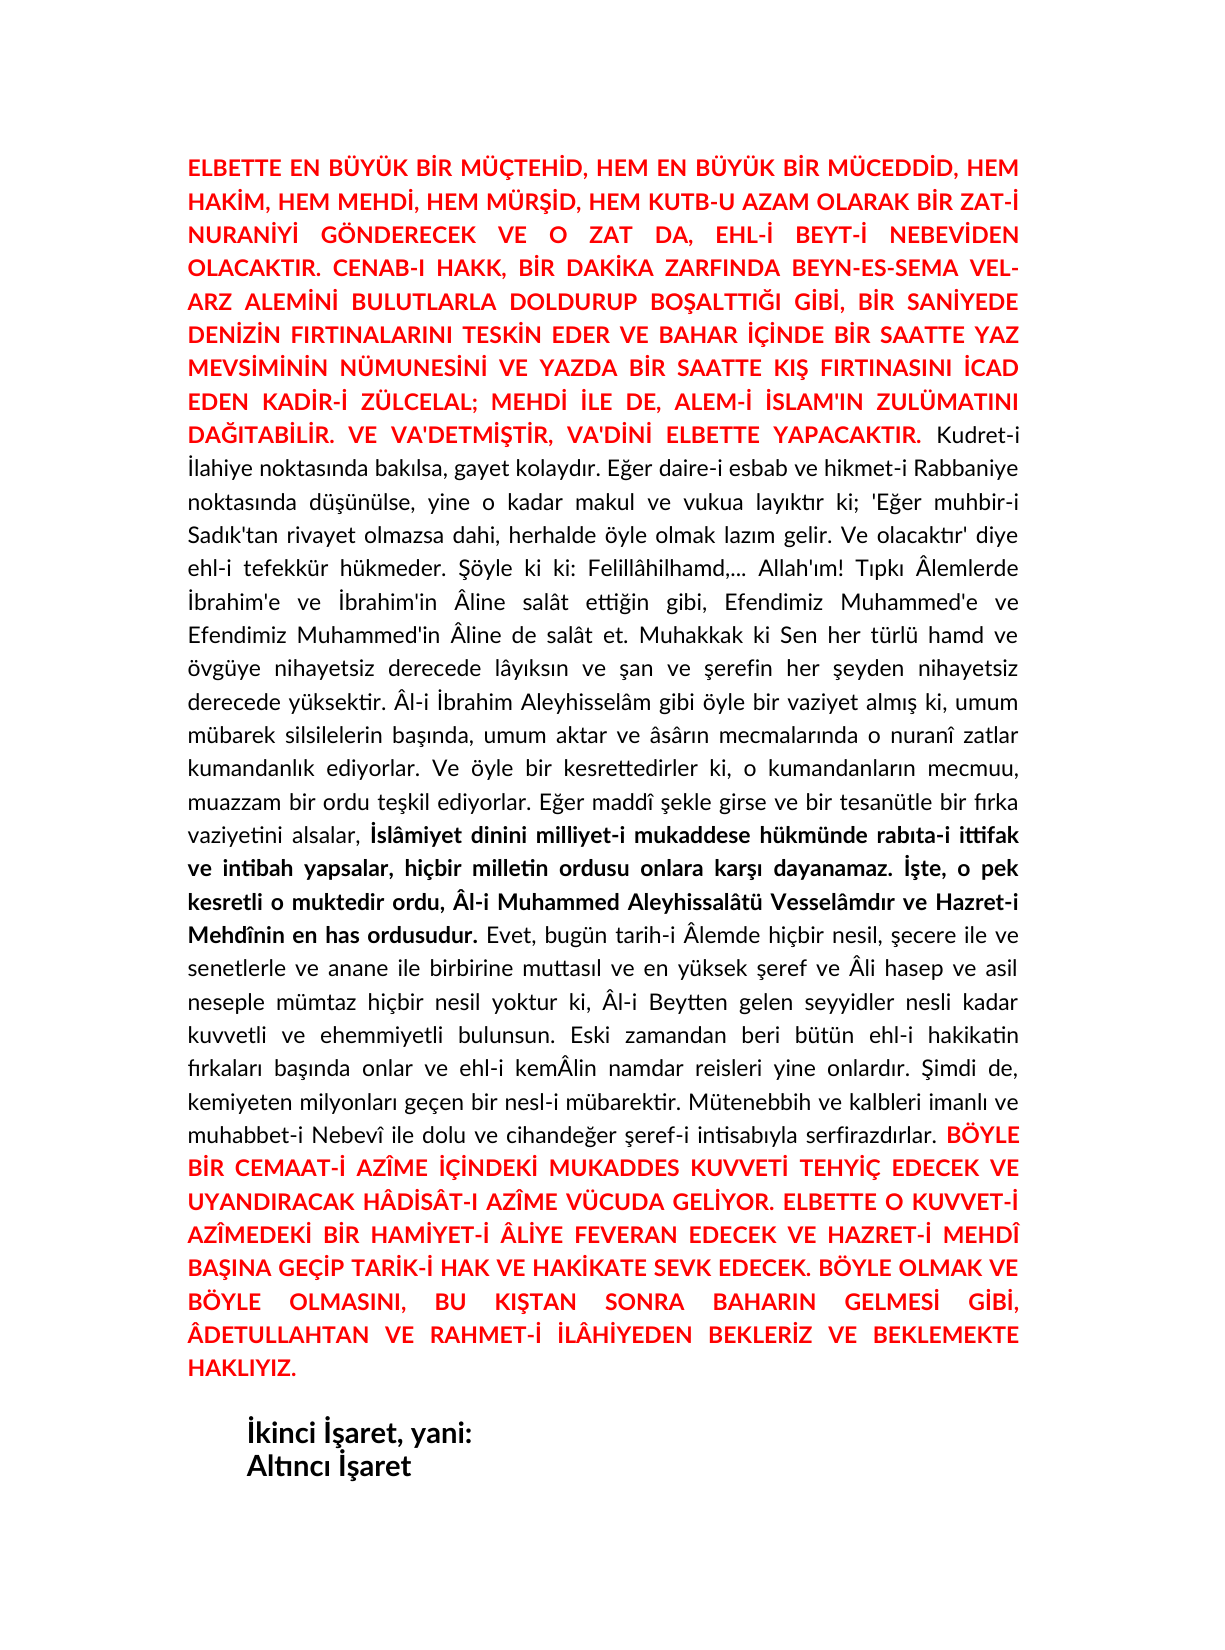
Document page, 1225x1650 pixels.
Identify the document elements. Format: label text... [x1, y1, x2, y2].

text ELBETTE EN BÜYÜK BİR MÜÇTEHİD, HEM EN BÜYÜK BİR MÜCEDDİD, HEM HAKİM, HEM MEHDİ, HEM MÜRŞİD, HEM KUTB-U AZAM OLARAK BİR ZAT-İ NURANİYİ GÖNDERECEK VE O ZAT DA, EHL-İ BEYT-İ NEBEVİDEN OLACAKTIR. CENAB-I HAKK, BİR DAKİKA ZARFINDA BEYN-ES-SEMA VEL-ARZ ALEMİNİ BULUTLARLA DOLDURUP BOŞALTTIĞI GİBİ, BİR SANİYEDE DENİZİN FIRTINALARINI TESKİN EDER VE BAHAR İÇİNDE BİR SAATTE YAZ MEVSİMİNİN NÜMUNESİNİ VE YAZDA BİR SAATTE KIŞ FIRTINASINI İCAD EDEN KADİR-İ ZÜLCELAL; MEHDİ İLE DE, ALEM-İ İSLAM'IN ZULÜMATINI DAĞITABİLİR. VE VA'DETMİŞTİR, VA'DİNİ ELBETTE YAPACAKTIR. Kudret-i İlahiye noktasında bakılsa, gayet kolaydır. Eğer daire-i esbab ve hikmet-i Rabbaniye noktasında düşünülse, yine o kadar makul ve vukua layıktır ki; 'Eğer muhbir-i Sadık'tan rivayet olmazsa dahi, herhalde öyle olmak lazım gelir. Ve olacaktır' diye ehl-i tefekkür hükmeder. Şöyle ki ki: Felillâhilhamd,... Allah'ım! Tıpkı Âlemlerde İbrahim'e ve İbrahim'in Âline salât ettiğin gibi, Efendimiz Muhammed'e ve Efendimiz Muhammed'in Âline de salât et. Muhakkak ki Sen her türlü hamd ve övgüye nihayetsiz derecede lâyıksın ve şan ve şerefin her şeyden nihayetsiz derecede yüksektir. Âl-i İbrahim Aleyhisselâm gibi öyle bir vaziyet almış ki, umum mübarek silsilelerin başında, umum aktar ve âsârın mecmalarında o nuranî zatlar kumandanlık ediyorlar. Ve öyle bir kesrettedirler ki, o kumandanların mecmuu, muazzam bir ordu teşkil ediyorlar. Eğer maddî şekle girse ve bir tesanütle bir fırka vaziyetini alsalar, İslâmiyet dinini milliyet-i mukaddese hükmünde rabıta-i ittifak ve intibah yapsalar, hiçbir milletin ordusu onlara karşı dayanamaz. İşte, o pek kesretli o muktedir ordu, Âl-i Muhammed Aleyhissalâtü Vesselâmdır ve Hazret-i Mehdînin en has ordusudur. Evet, bugün tarih-i Âlemde hiçbir nesil, şecere ile ve senetlerle ve anane ile birbirine muttasıl ve en yüksek şeref ve Âli hasep ve asil neseple mümtaz hiçbir nesil yoktur ki, Âl-i Beytten gelen seyyidler nesli kadar kuvvetli ve ehemmiyetli bulunsun. Eski zamandan beri bütün ehl-i hakikatin fırkaları başında onlar ve ehl-i kemÂlin namdar reisleri yine onlardır. Şimdi de, kemiyeten milyonları geçen bir nesl-i mübarektir. Mütenebbih ve kalbleri imanlı ve muhabbet-i Nebevî ile dolu ve cihandeğer şeref-i intisabıyla serfirazdırlar. BÖYLE BİR CEMAAT-İ AZÎME İÇİNDEKİ MUKADDES KUVVETİ TEHYİÇ EDECEK VE UYANDIRACAK HÂDİSÂT-I AZÎME VÜCUDA GELİYOR. ELBETTE O KUVVET-İ AZÎMEDEKİ BİR HAMİYET-İ ÂLİYE FEVERAN EDECEK VE HAZRET-İ MEHDÎ BAŞINA GEÇİP TARİK-İ HAK VE HAKİKATE SEVK EDECEK. BÖYLE OLMAK VE BÖYLE OLMASINI, BU KIŞTAN SONRA BAHARIN GELMESİ GİBİ, ÂDETULLAHTAN VE RAHMET-İ İLÂHİYEDEN BEKLERİZ VE BEKLEMEKTE HAKLIYIZ. [187, 150, 1020, 1383]
text Altıncı İşaret [187, 1450, 1020, 1483]
text İkinci İşaret, yani: [187, 1417, 1020, 1450]
